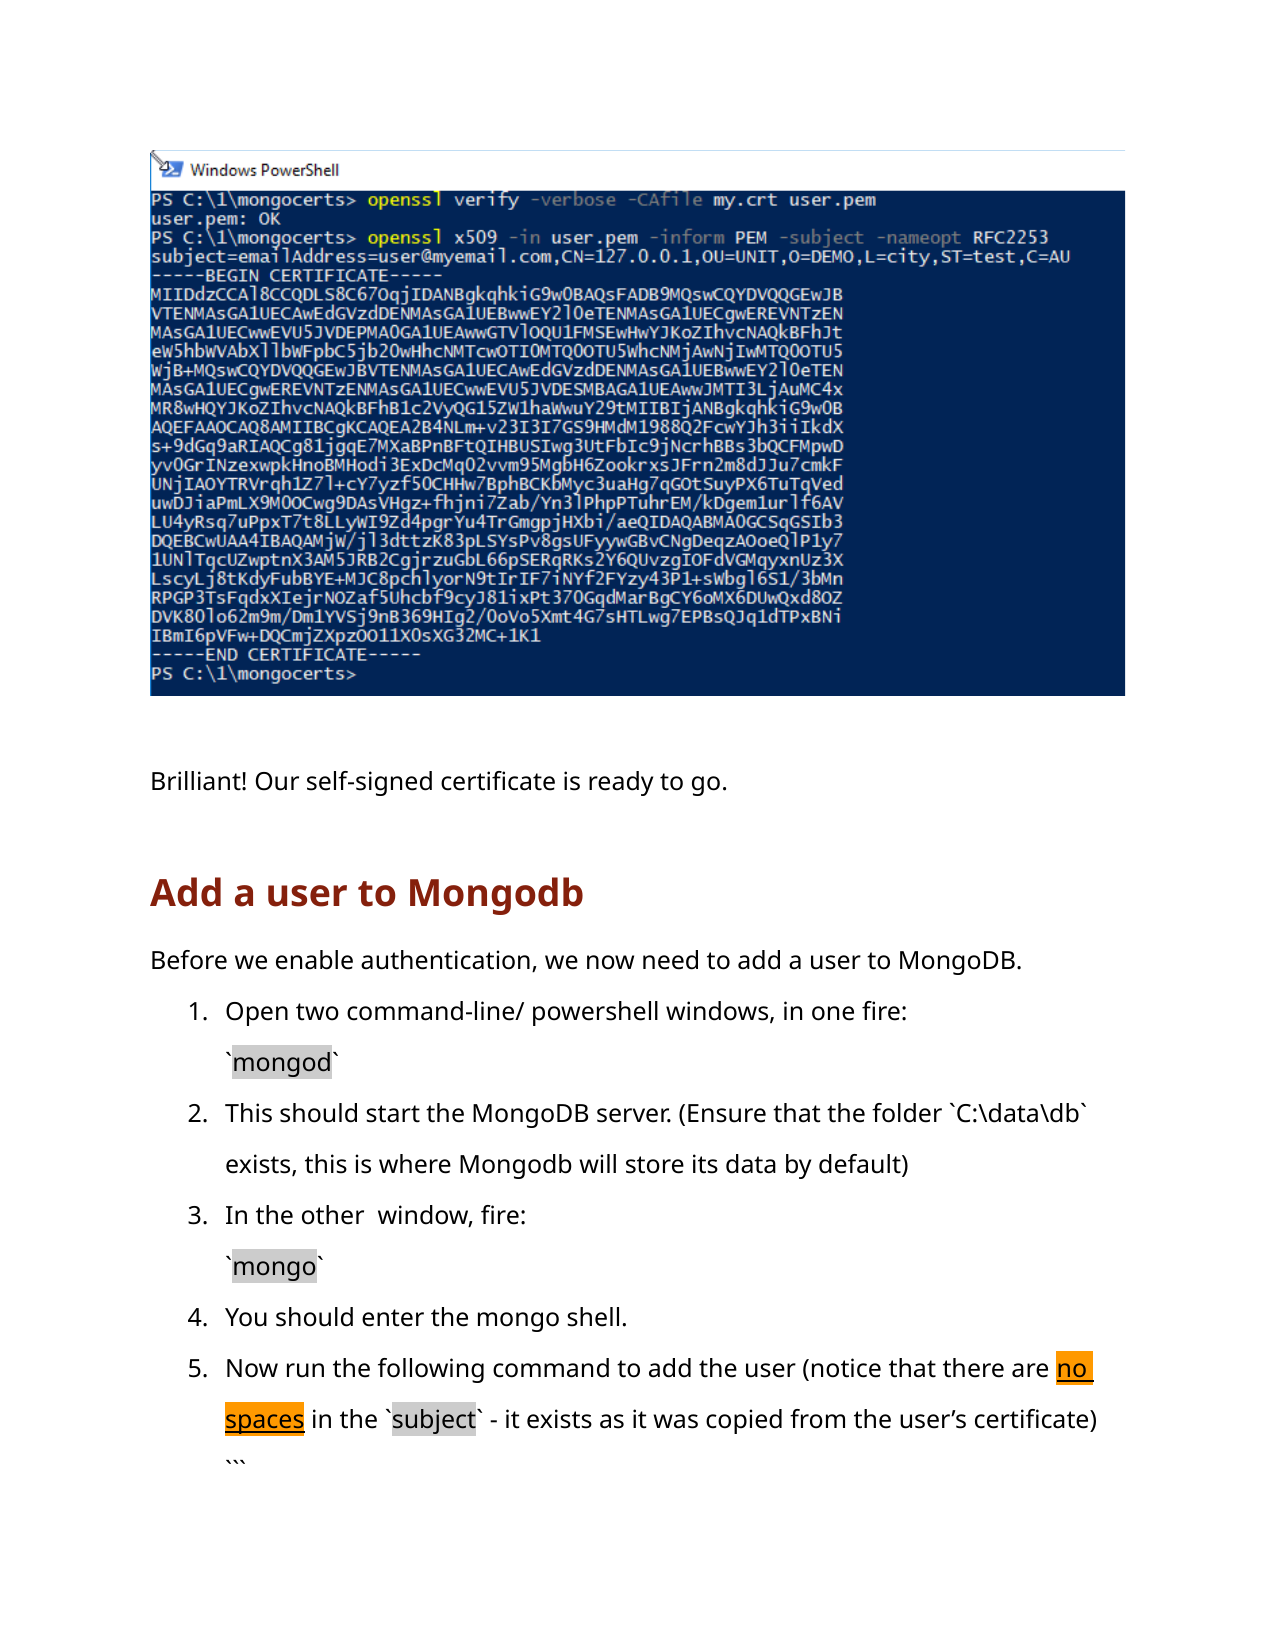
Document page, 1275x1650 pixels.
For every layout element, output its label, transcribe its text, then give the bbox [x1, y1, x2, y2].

subtitle Add a user to Mongodb [150, 866, 1125, 917]
list You should enter the mongo shell. [187, 1300, 1125, 1334]
picture [150, 150, 1125, 696]
list This should start the MongoDB server. (Ensure that the folder `C:\data\db` exists, this is where Mongodb will store its data by default) [187, 1096, 1125, 1181]
list In the other window, fire: `mongo` [187, 1198, 1125, 1283]
text Before we enable authentication, we now need to add a user to MongoDB. [150, 942, 1125, 977]
list Now run the following command to add the user (notice that there are no spaces in the `subject` - it exists as it was copied from the user’s certificate) [187, 1351, 1125, 1436]
text ``` [225, 1453, 1125, 1487]
list Open two command-line/ powershell windows, in one fire: `mongod` [187, 993, 1125, 1079]
text Brilliant! Our self-signed certificate is ready to go. [150, 764, 1125, 798]
